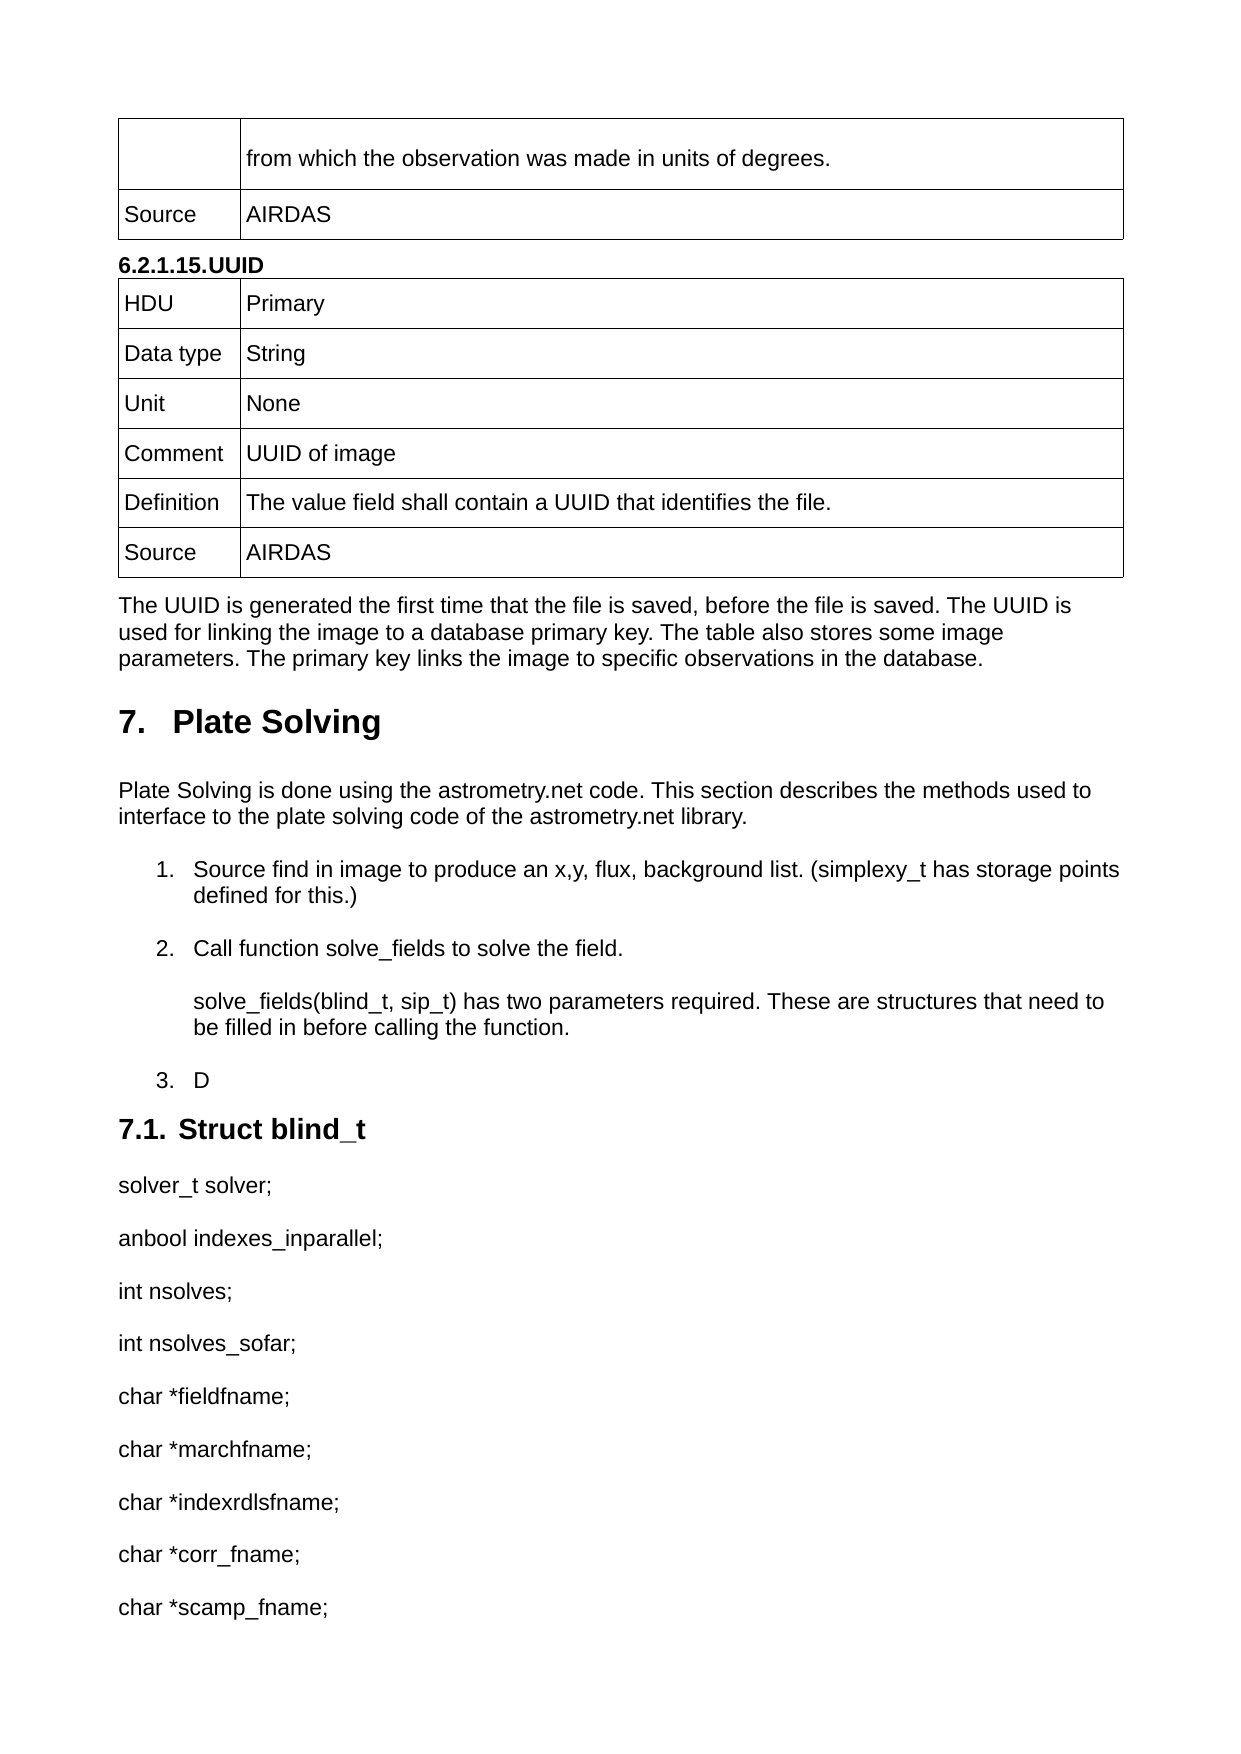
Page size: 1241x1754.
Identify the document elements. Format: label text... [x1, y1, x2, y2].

subtitle Struct blind_t [118, 1112, 1122, 1145]
table_cell String [241, 329, 1123, 378]
text int nsolves_sofar; [118, 1317, 1122, 1357]
list D [156, 1053, 1122, 1093]
subtitle Plate Solving [118, 702, 1122, 740]
table_header HDU [119, 279, 240, 328]
subtitle UUID [118, 252, 1122, 278]
list Source find in image to produce an x,y, flux, background list. (simplexy_t has storage points defined for this.) [156, 842, 1122, 909]
table_cell None [241, 379, 1123, 428]
text char *indexrdlsfname; [118, 1475, 1122, 1515]
text char *fieldfname; [118, 1369, 1122, 1409]
list Call function solve_fields to solve the field. [156, 921, 1122, 961]
list solve_fields(blind_t, sip_t) has two parameters required. These are structures that need to be filled in before calling the function. [156, 974, 1122, 1041]
text anbool indexes_inparallel; [118, 1211, 1122, 1251]
text solver_t solver; [118, 1151, 1122, 1199]
table_cell AIRDAS [241, 190, 1123, 239]
table_cell AIRDAS [241, 528, 1123, 577]
table_cell Source [119, 528, 240, 577]
table_cell Definition [119, 479, 240, 527]
table_cell Comment [119, 429, 240, 477]
table_cell Unit [119, 379, 240, 428]
table_cell The value field shall contain a UUID that identifies the file. [241, 479, 1123, 527]
text char *marchfname; [118, 1422, 1122, 1462]
table_cell [119, 119, 240, 189]
text char *scamp_fname; [118, 1580, 1122, 1620]
text Plate Solving is done using the astrometry.net code. This section describes the methods used to interface to the plate solving code of the astrometry.net library. [118, 758, 1122, 830]
table_cell Source [119, 190, 240, 239]
text The UUID is generated the first time that the file is saved, before the file is saved. The UUID is used for linking the image to a database primary key. The table also stores some image parameters. The primary key links the image to specific observations in the database. [118, 578, 1122, 672]
table_header Primary [241, 279, 1123, 328]
table_cell UUID of image [241, 429, 1123, 477]
table_cell from which the observation was made in units of degrees. [241, 119, 1123, 189]
table_cell Data type [119, 329, 240, 378]
text int nsolves; [118, 1264, 1122, 1304]
text char *corr_fname; [118, 1527, 1122, 1568]
